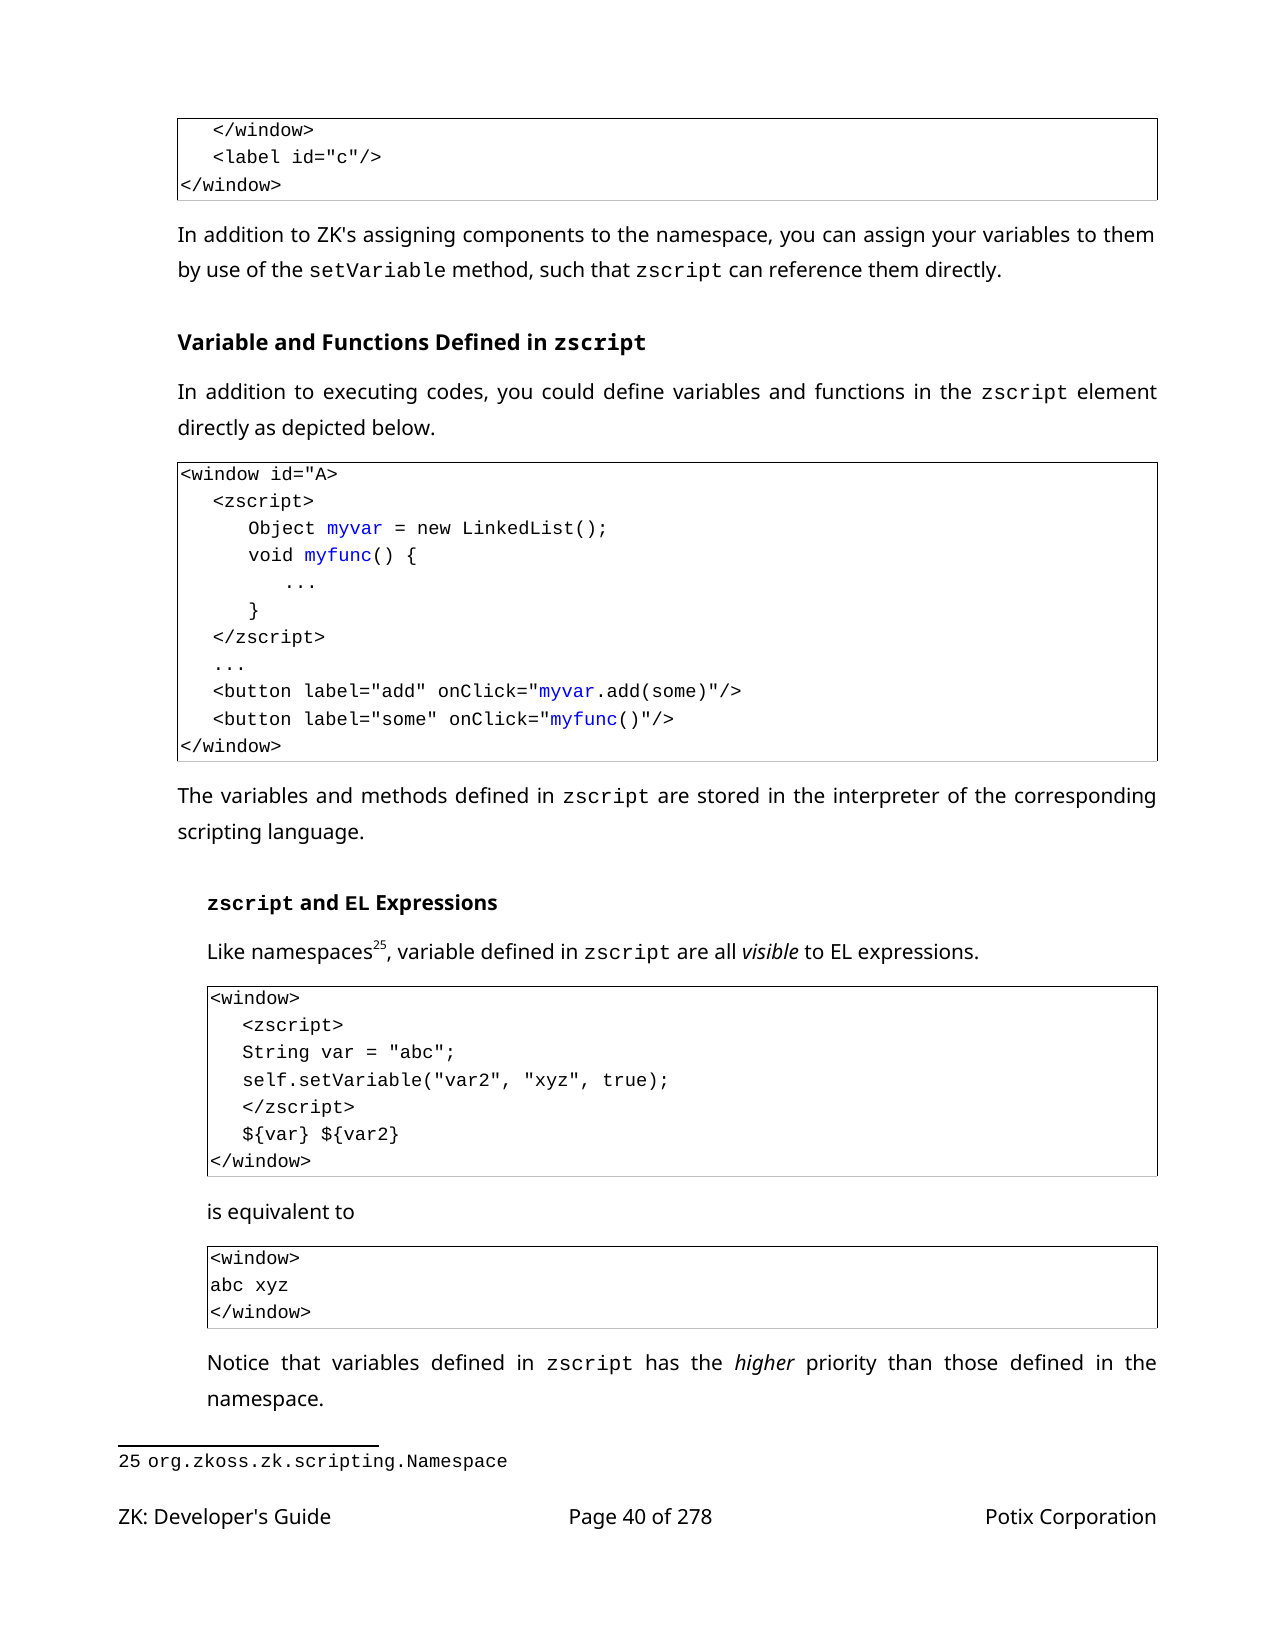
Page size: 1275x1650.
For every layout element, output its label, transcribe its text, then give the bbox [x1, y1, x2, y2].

text String var = "abc"; [208, 1040, 1157, 1065]
subtitle zscript and EL Expressions [207, 888, 1157, 916]
text Like namespaces, variable defined in zscript are all visible to EL expressions. [207, 937, 1157, 965]
text <button label="add" onClick="myvar.add(some)"/> [178, 679, 1157, 703]
text </window> [178, 172, 1157, 200]
text Object myvar = new LinkedList(); [178, 516, 1157, 540]
text is equivalent to [207, 1197, 1157, 1225]
text <zscript> [178, 489, 1157, 513]
text } [178, 598, 1157, 622]
text <window> [208, 987, 1157, 1010]
text <label id="c"/> [178, 145, 1157, 169]
text ${var} ${var2} [208, 1122, 1157, 1146]
text Notice that variables defined in zscript has the higher priority than those defined in the namespace. [207, 1348, 1157, 1412]
text In addition to ZK's assigning components to the namespace, you can assign your variables to them by use of the setVariable method, such that zscript can reference them directly. [177, 220, 1157, 284]
subtitle Variable and Functions Defined in zscript [177, 327, 1157, 357]
text In addition to executing codes, you could define variables and functions in the zscript element directly as depicted below. [177, 377, 1157, 441]
text <window id="A> [178, 463, 1157, 486]
text ... [178, 570, 1157, 595]
text </zscript> [178, 625, 1157, 649]
text </window> [178, 733, 1157, 761]
text ... [178, 652, 1157, 676]
text self.setVariable("var2", "xyz", true); [208, 1068, 1157, 1092]
text <zscript> [208, 1013, 1157, 1037]
text </window> [208, 1300, 1157, 1328]
text </zscript> [208, 1095, 1157, 1119]
text The variables and methods defined in zscript are stored in the interpreter of the corresponding scripting language. [177, 781, 1157, 845]
text </window> [178, 119, 1157, 142]
text </window> [208, 1149, 1157, 1176]
text <button label="some" onClick="myfunc()"/> [178, 706, 1157, 731]
text void myfunc() { [178, 543, 1157, 567]
text <window> [208, 1247, 1157, 1270]
text org.zkoss.zk.scripting.Namespace [118, 1452, 1157, 1473]
text abc xyz [208, 1273, 1157, 1297]
